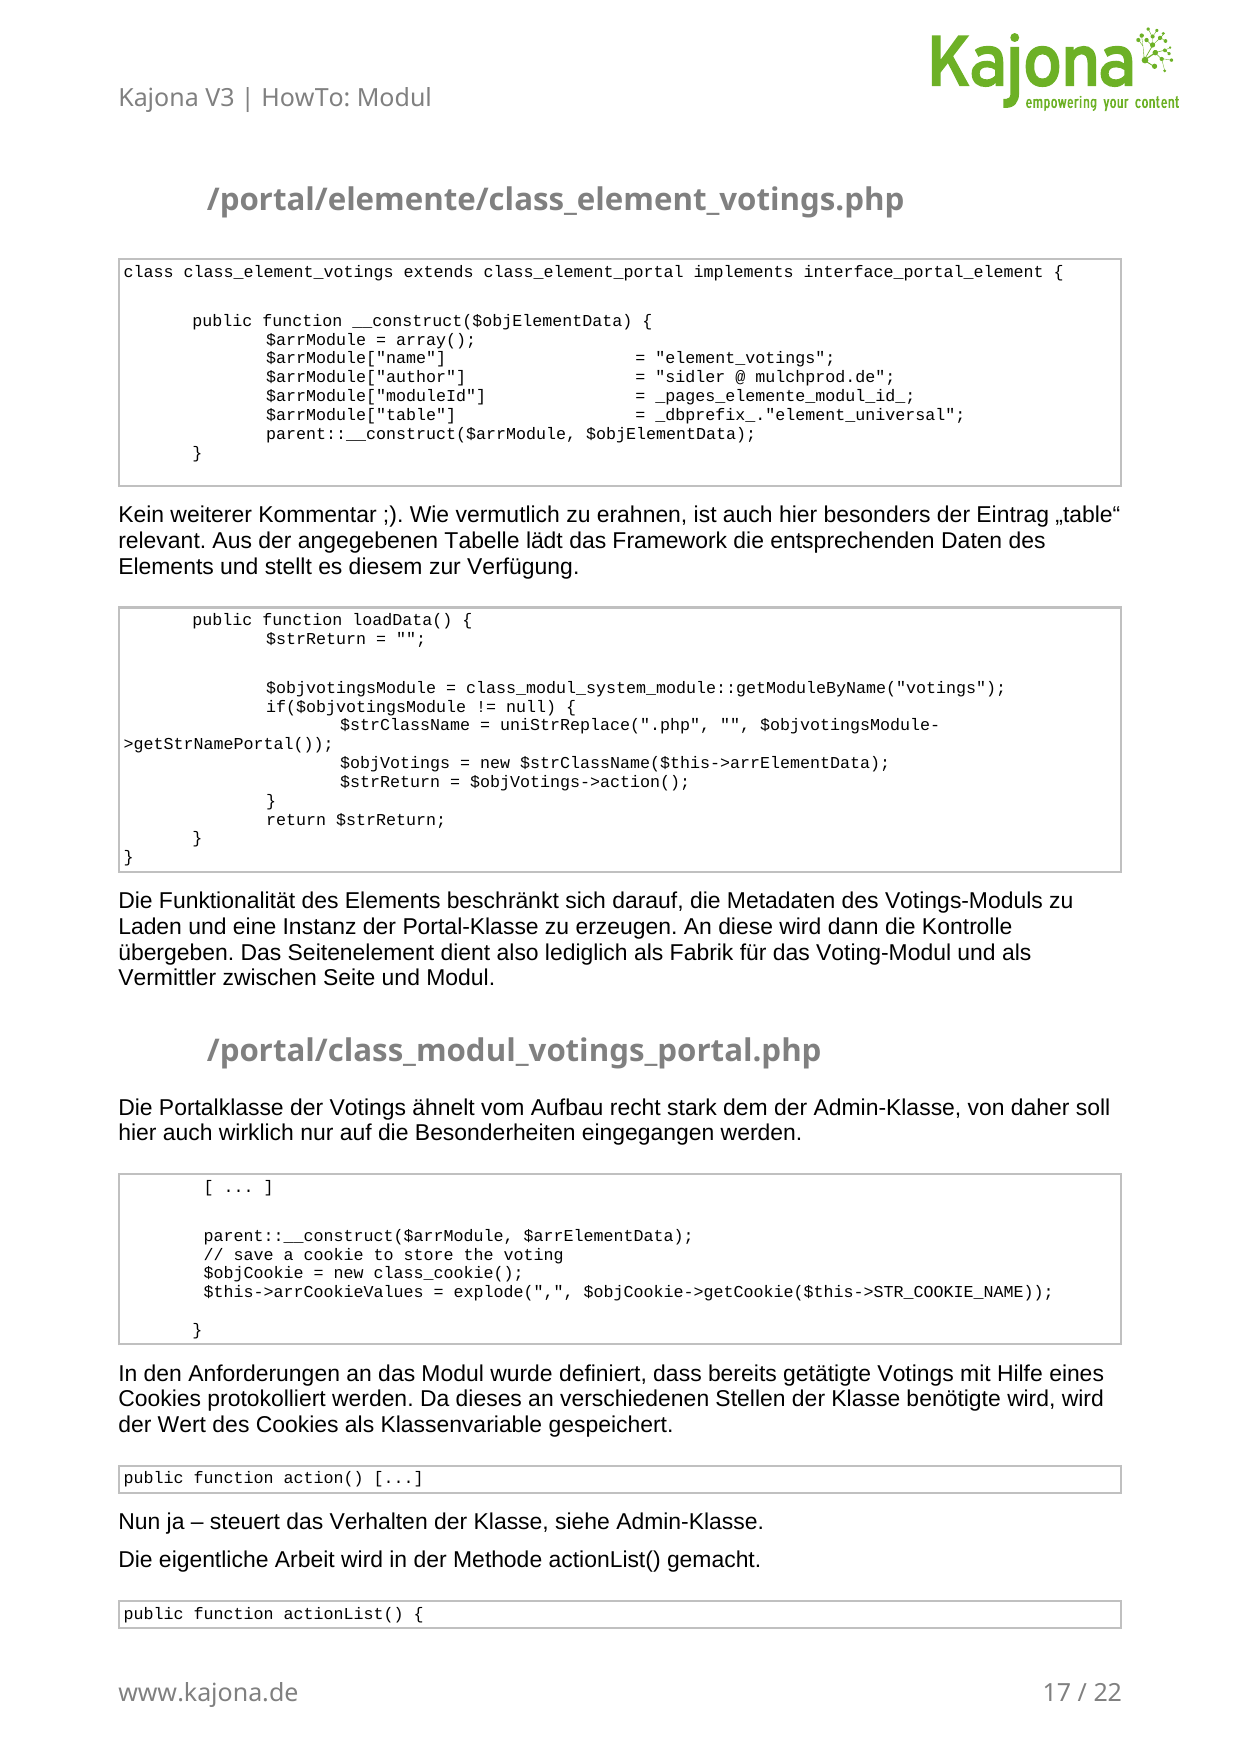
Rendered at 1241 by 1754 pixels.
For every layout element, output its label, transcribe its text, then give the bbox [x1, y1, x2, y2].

text Kein weiterer Kommentar ;). Wie vermutlich zu erahnen, ist auch hier besonders der Eintrag „table“ relevant. Aus der angegebenen Tabelle lädt das Framework die entsprechenden Daten des Elements und stellt es diesem zur Verfügung. [118, 502, 1122, 579]
text Nun ja – steuert das Verhalten der Klasse, siehe Admin-Klasse. [118, 1509, 1122, 1534]
subtitle /portal/class_modul_votings_portal.php [118, 1028, 1122, 1070]
text public function action() [...] [120, 1467, 1120, 1492]
text parent::__construct($arrModule, $arrElementData); // save a cookie to store the voting $objCookie = new class_cookie(); $this->arrCookieValues = explode(",", $objCookie->getCookie($this->STR_COOKIE_NAME)); } [120, 1222, 1120, 1343]
text public function loadData() { $strReturn = ""; [120, 609, 1120, 649]
text $objvotingsModule = class_modul_system_module::getModuleByName("votings"); if($objvotingsModule != null) { $strClassName = uniStrReplace(".php", "", $objvotingsModule->getStrNamePortal()); $objVotings = new $strClassName($this->arrElementData); $strReturn = $objVotings->action(); } return $strReturn; } } [120, 674, 1120, 871]
text [ ... ] [120, 1175, 1120, 1197]
text public function __construct($objElementData) { $arrModule = array(); $arrModule["name"] = "element_votings"; $arrModule["author"] = "sidler @ mulchprod.de"; $arrModule["moduleId"] = _pages_elemente_modul_id_; $arrModule["table"] = _dbprefix_."element_universal"; parent::__construct($arrModule, $objElementData); } [120, 307, 1120, 485]
text Die Portalklasse der Votings ähnelt vom Aufbau recht stark dem der Admin-Klasse, von daher soll hier auch wirklich nur auf die Besonderheiten eingegangen werden. [118, 1094, 1122, 1146]
subtitle /portal/elemente/class_element_votings.php [118, 177, 1122, 219]
text In den Anforderungen an das Modul wurde definiert, dass bereits getätigte Votings mit Hilfe eines Cookies protokolliert werden. Da dieses an verschiedenen Stellen der Klasse benötigte wird, wird der Wert des Cookies als Klassenvariable gespeichert. [118, 1360, 1122, 1437]
text public function actionList() { [120, 1602, 1120, 1627]
text class class_element_votings extends class_element_portal implements interface_portal_element { [120, 260, 1120, 282]
text Die eigentliche Arbeit wird in der Methode actionList() gemacht. [118, 1547, 1122, 1573]
text Die Funktionalität des Elements beschränkt sich darauf, die Metadaten des Votings-Moduls zu Laden und eine Instanz der Portal-Klasse zu erzeugen. An diese wird dann die Kontrolle übergeben. Das Seitenelement dient also lediglich als Fabrik für das Voting-Modul und als Vermittler zwischen Seite und Modul. [118, 888, 1122, 990]
